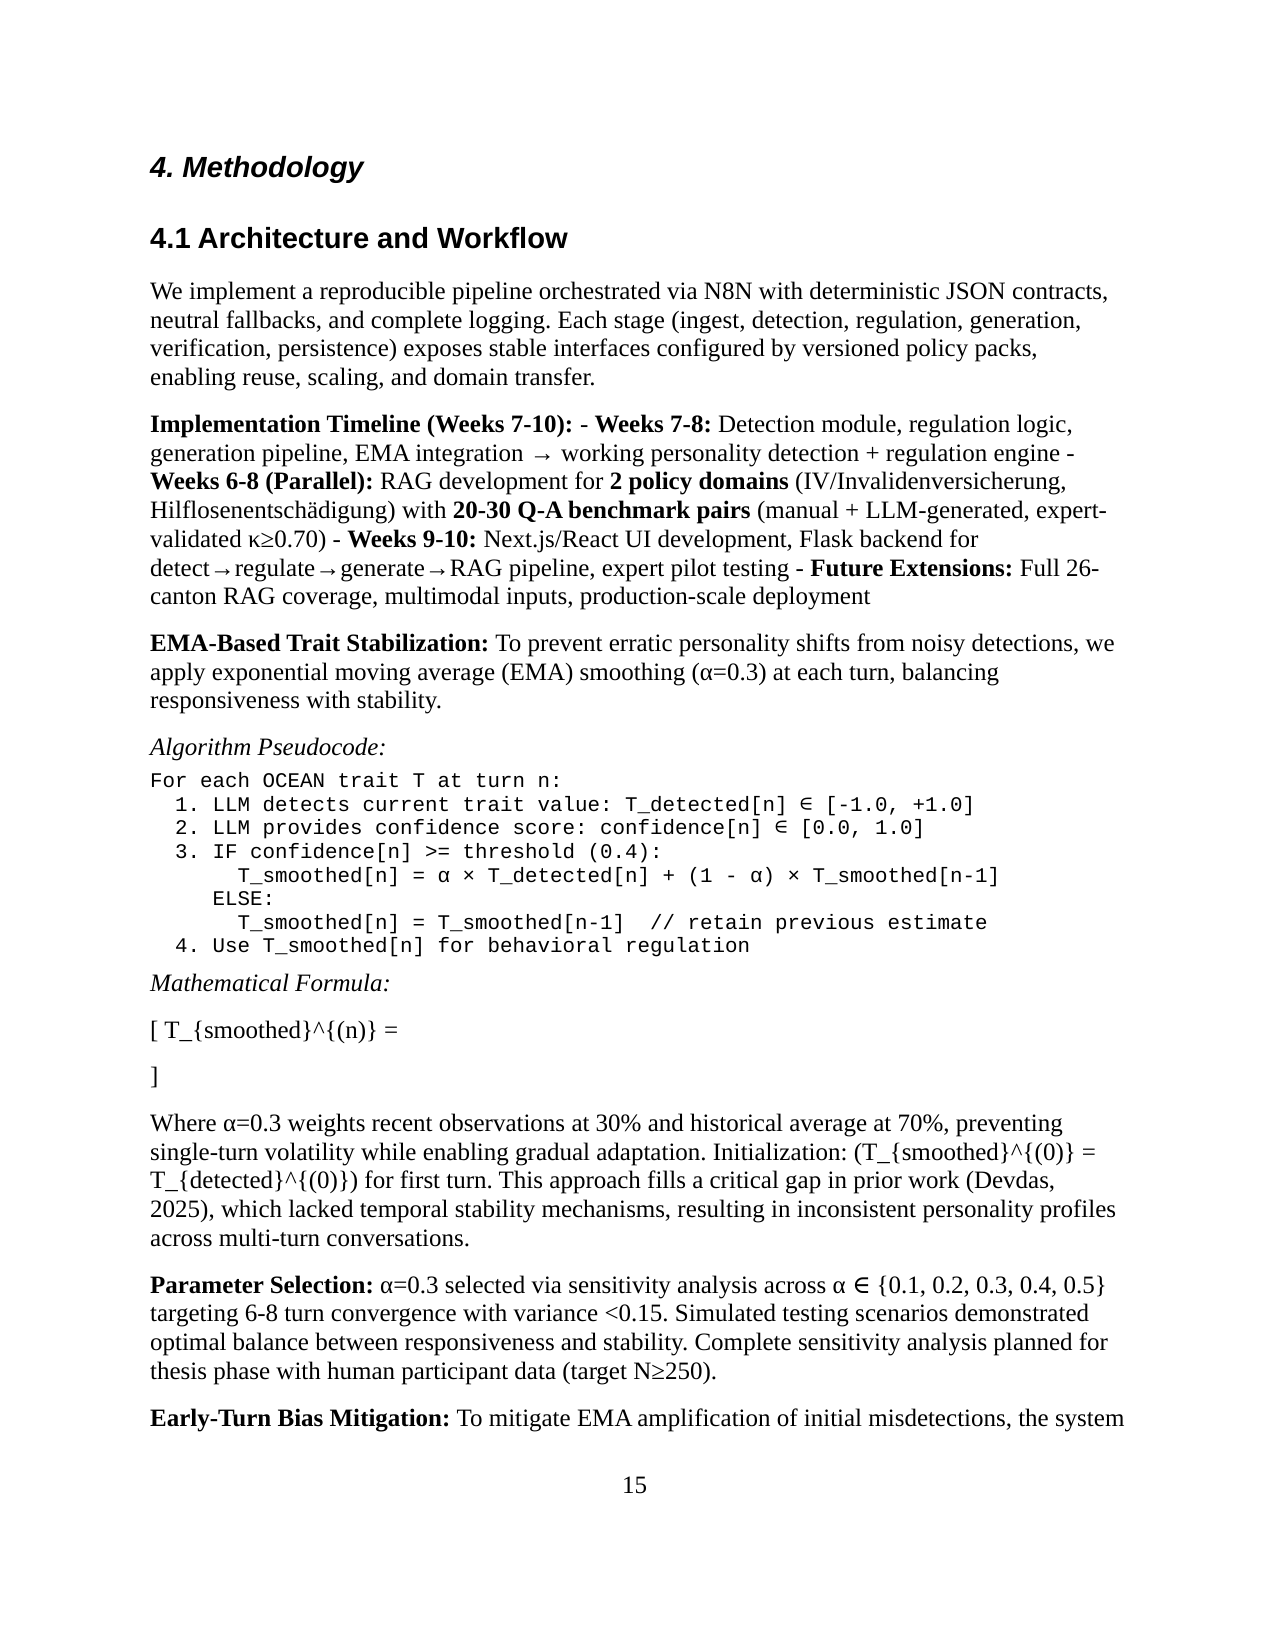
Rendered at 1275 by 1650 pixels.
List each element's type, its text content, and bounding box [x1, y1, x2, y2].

text ELSE: [150, 888, 1125, 912]
text 3. IF confidence[n] >= threshold (0.4): [150, 841, 1125, 864]
text Early-Turn Bias Mitigation: To mitigate EMA amplification of initial misdetections, the system [150, 1403, 1125, 1431]
text For each OCEAN trait T at turn n: [150, 770, 1125, 794]
text We implement a reproducible pipeline orchestrated via N8N with deterministic JSON contracts, neutral fallbacks, and complete logging. Each stage (ingest, detection, regulation, generation, verification, persistence) exposes stable interfaces configured by versioned policy packs, enabling reuse, scaling, and domain transfer. [150, 276, 1125, 391]
text T_smoothed[n] = α × T_detected[n] + (1 - α) × T_smoothed[n-1] [150, 864, 1125, 888]
text EMA-Based Trait Stabilization: To prevent erratic personality shifts from noisy detections, we apply exponential moving average (EMA) smoothing (α=0.3) at each turn, balancing responsiveness with stability. [150, 628, 1125, 714]
text Mathematical Formula: [150, 968, 1125, 997]
text Parameter Selection: α=0.3 selected via sensitivity analysis across α ∈ {0.1, 0.2, 0.3, 0.4, 0.5} targeting 6-8 turn convergence with variance <0.15. Simulated testing scenarios demonstrated optimal balance between responsiveness and stability. Complete sensitivity analysis planned for thesis phase with human participant data (target N≥250). [150, 1270, 1125, 1385]
subtitle 4. Methodology [150, 150, 1125, 183]
text Implementation Timeline (Weeks 7-10): - Weeks 7-8: Detection module, regulation logic, generation pipeline, EMA integration → working personality detection + regulation engine - Weeks 6-8 (Parallel): RAG development for 2 policy domains (IV/Invalidenversicherung, Hilflosenentschädigung) with 20-30 Q-A benchmark pairs (manual + LLM-generated, expert-validated κ≥0.70) - Weeks 9-10: Next.js/React UI development, Flask backend for detect→regulate→generate→RAG pipeline, expert pilot testing - Future Extensions: Full 26-canton RAG coverage, multimodal inputs, production-scale deployment [150, 409, 1125, 610]
subtitle 4.1 Architecture and Workflow [150, 221, 1125, 254]
text [ T_{smoothed}^{(n)} = [150, 1015, 1125, 1043]
text 2. LLM provides confidence score: confidence[n] ∈ [0.0, 1.0] [150, 817, 1125, 841]
text 4. Use T_smoothed[n] for behavioral regulation [150, 936, 1125, 959]
text Algorithm Pseudocode: [150, 732, 1125, 761]
text Where α=0.3 weights recent observations at 30% and historical average at 70%, preventing single-turn volatility while enabling gradual adaptation. Initialization: (T_{smoothed}^{(0)} = T_{detected}^{(0)}) for first turn. This approach fills a critical gap in prior work (Devdas, 2025), which lacked temporal stability mechanisms, resulting in inconsistent personality profiles across multi-turn conversations. [150, 1108, 1125, 1252]
text ] [150, 1061, 1125, 1090]
text T_smoothed[n] = T_smoothed[n-1] // retain previous estimate [150, 912, 1125, 936]
text 1. LLM detects current trait value: T_detected[n] ∈ [-1.0, +1.0] [150, 794, 1125, 817]
